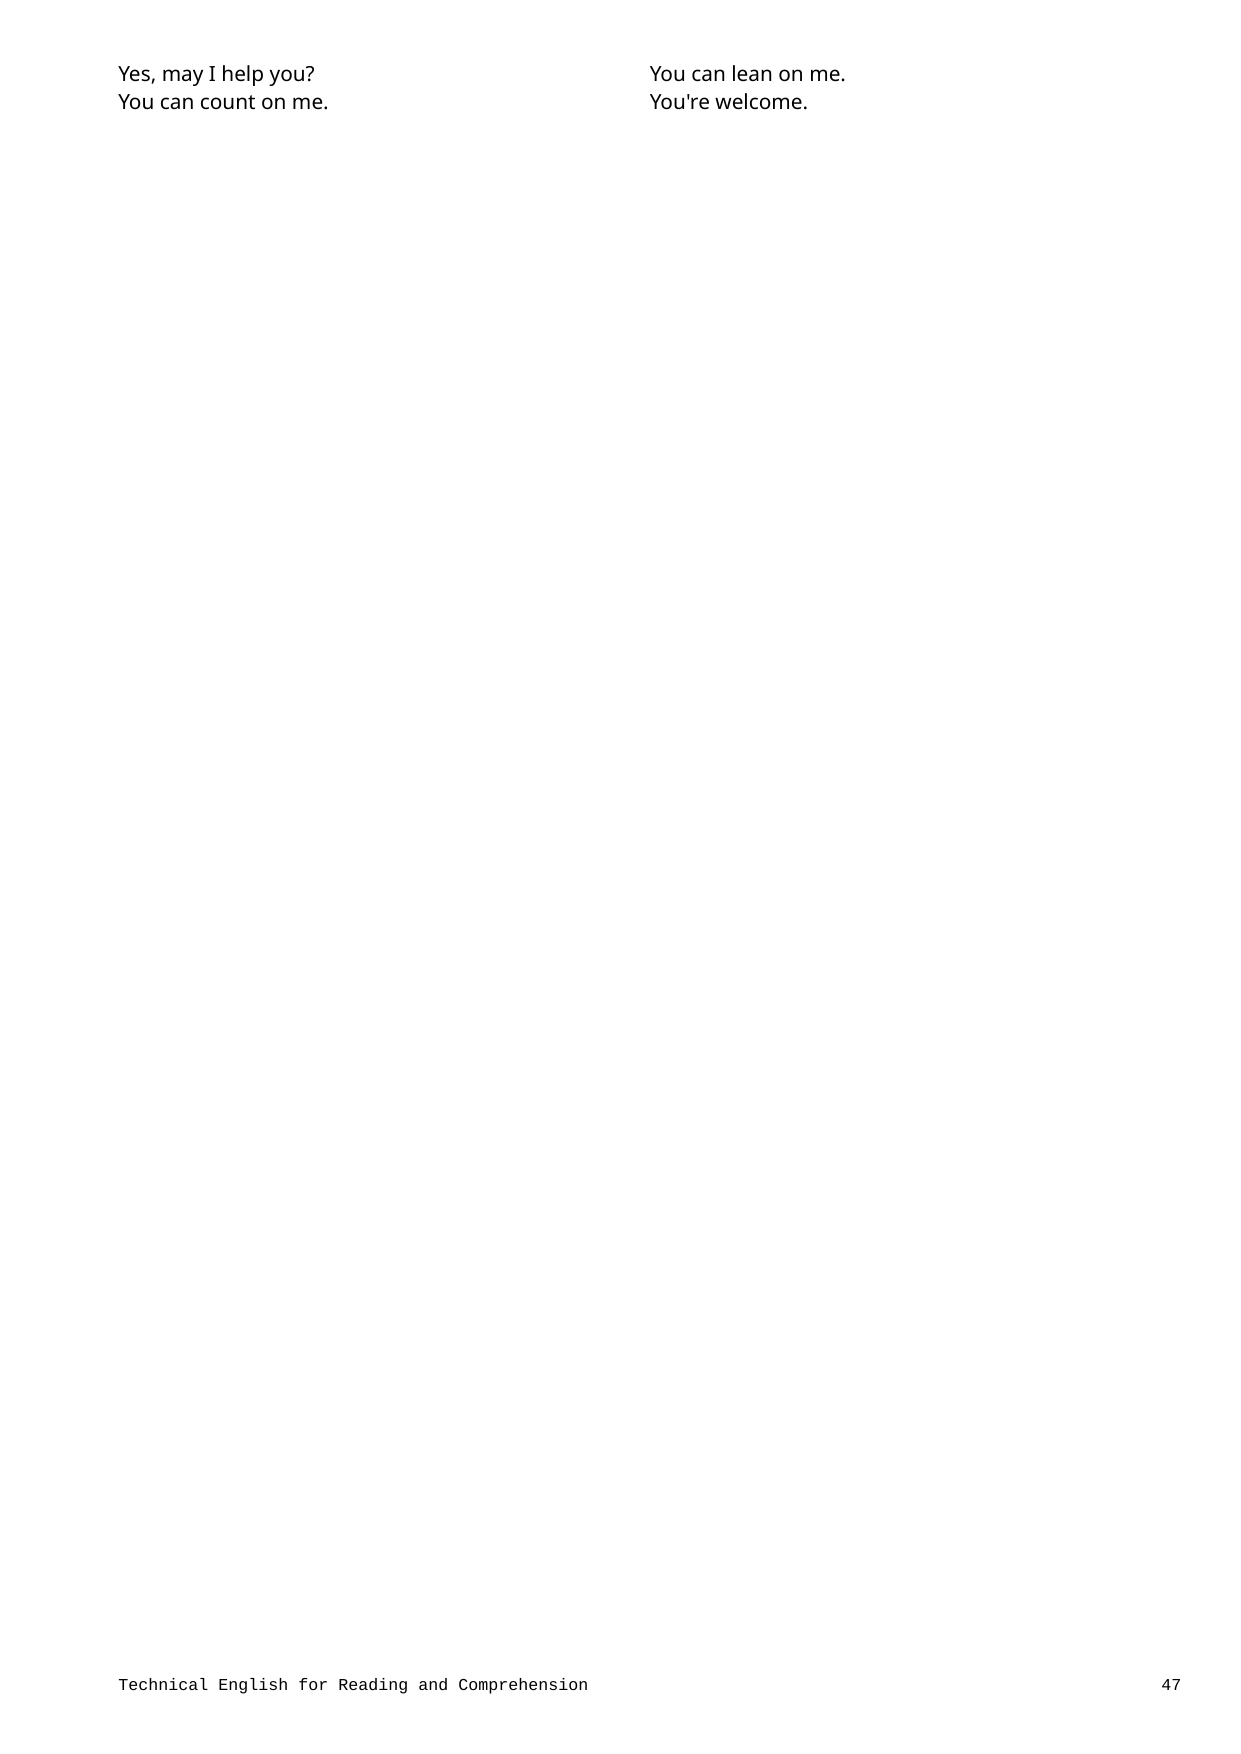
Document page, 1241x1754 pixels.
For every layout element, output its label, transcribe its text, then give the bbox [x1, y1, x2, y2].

text You can lean on me. [649, 59, 1181, 87]
text You can count on me. [118, 87, 649, 116]
text Yes, may I help you? [118, 59, 649, 87]
text You're welcome. [649, 87, 1181, 116]
